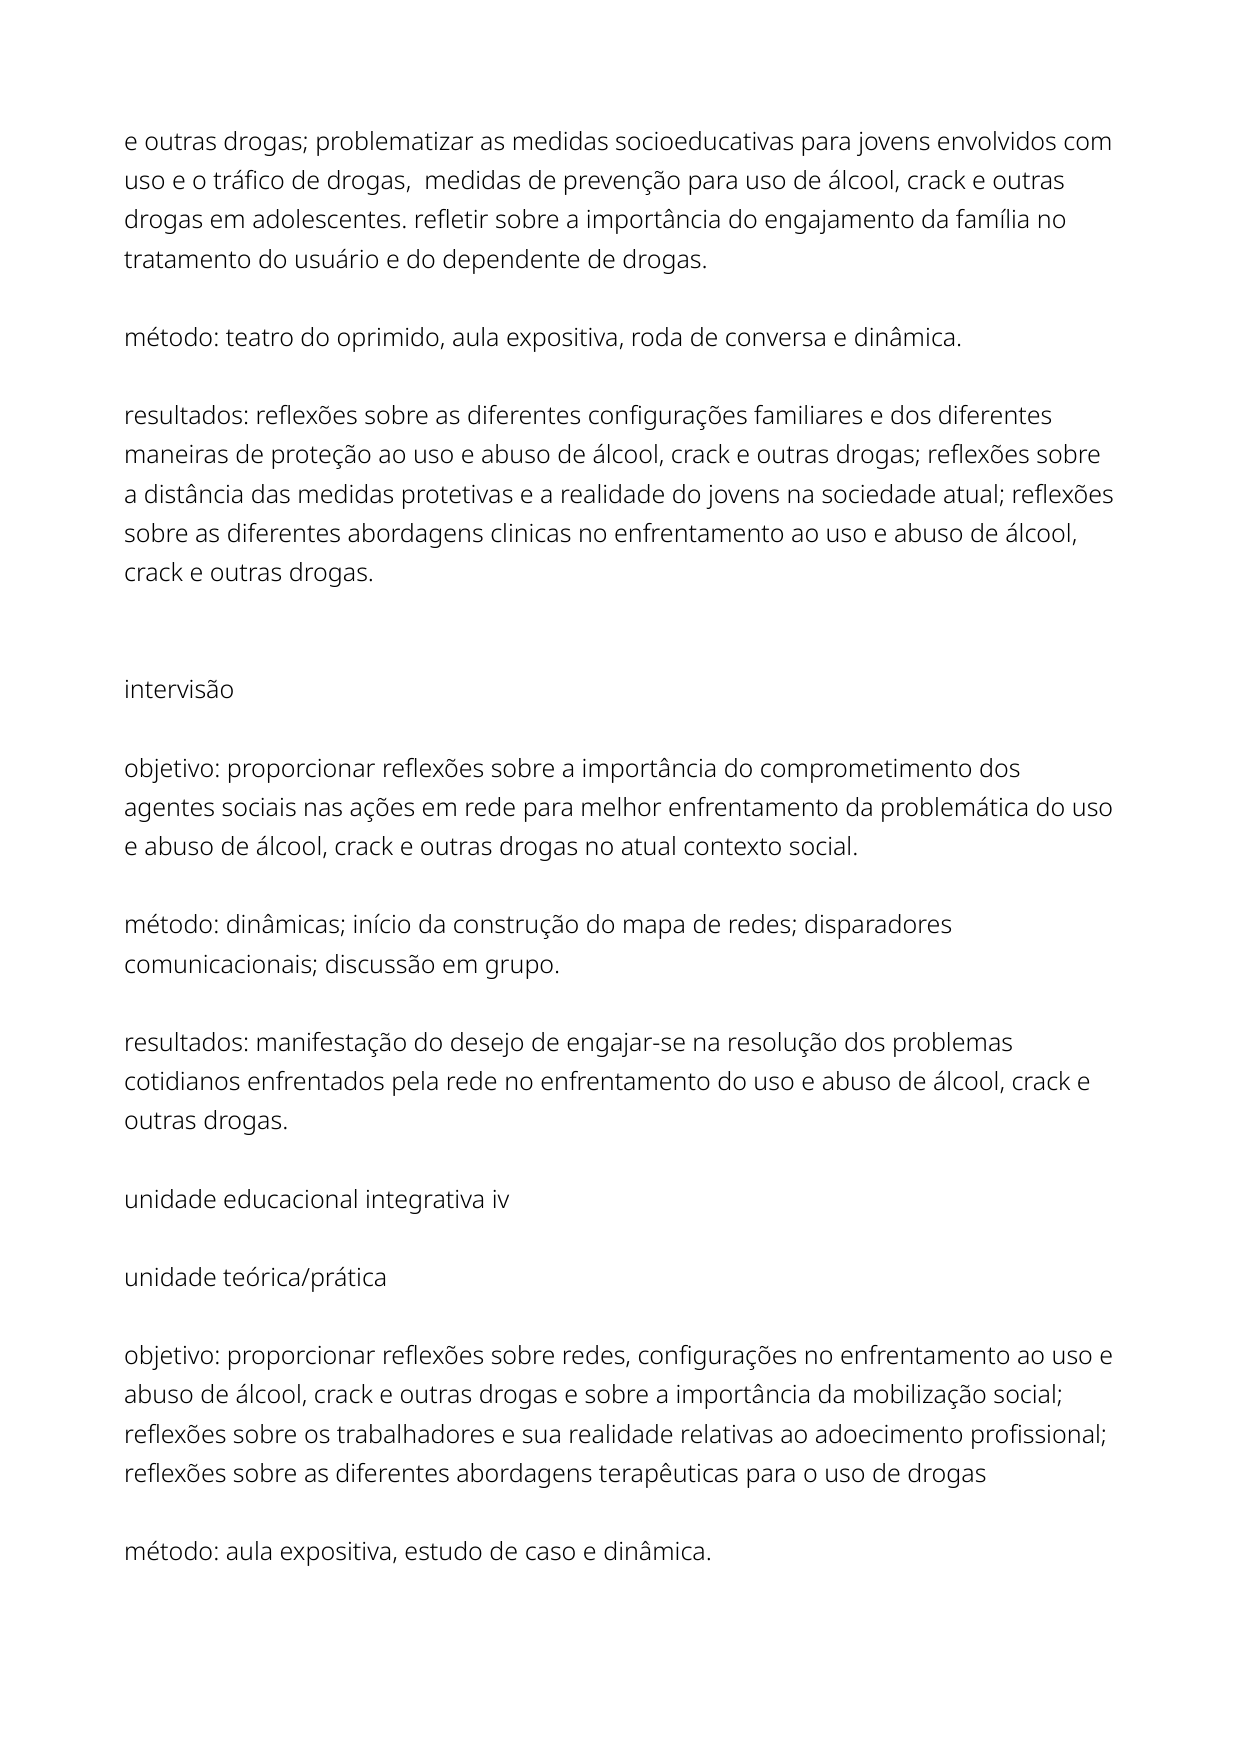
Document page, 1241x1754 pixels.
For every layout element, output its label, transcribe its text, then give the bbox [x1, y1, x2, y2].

table_cell E OUTRAS DROGAS; PROBLEMATIZAR AS MEDIDAS SOCIOEDUCATIVAS PARA JOVENS ENVOLVIDOS COM USO E O TRÁFICO DE DROGAS, MEDIDAS DE PREVENÇÃO PARA USO DE ÁLCOOL, CRACK E OUTRAS DROGAS EM ADOLESCENTES. REFLETIR SOBRE A IMPORTÂNCIA DO ENGAJAMENTO DA FAMÍLIA NO TRATAMENTO DO USUÁRIO E DO DEPENDENTE DE DROGAS. MÉTODO: TEATRO DO OPRIMIDO, AULA EXPOSITIVA, RODA DE CONVERSA E DINÂMICA. RESULTADOS: REFLEXÕES SOBRE AS DIFERENTES CONFIGURAÇÕES FAMILIARES E DOS DIFERENTES MANEIRAS DE PROTEÇÃO AO USO E ABUSO DE ÁLCOOL, CRACK E OUTRAS DROGAS; REFLEXÕES SOBRE A DISTÂNCIA DAS MEDIDAS PROTETIVAS E A REALIDADE DO JOVENS NA SOCIEDADE ATUAL; REFLEXÕES SOBRE AS DIFERENTES ABORDAGENS CLINICAS NO ENFRENTAMENTO AO USO E ABUSO DE ÁLCOOL, CRACK E OUTRAS DROGAS. INTERVISÃO OBJETIVO: PROPORCIONAR REFLEXÕES SOBRE A IMPORTÂNCIA DO COMPROMETIMENTO DOS AGENTES SOCIAIS NAS AÇÕES EM REDE PARA MELHOR ENFRENTAMENTO DA PROBLEMÁTICA DO USO E ABUSO DE ÁLCOOL, CRACK E OUTRAS DROGAS NO ATUAL CONTEXTO SOCIAL. MÉTODO: DINÂMICAS; INÍCIO DA CONSTRUÇÃO DO MAPA DE REDES; DISPARADORES COMUNICACIONAIS; DISCUSSÃO EM GRUPO. RESULTADOS: MANIFESTAÇÃO DO DESEJO DE ENGAJAR-SE NA RESOLUÇÃO DOS PROBLEMAS COTIDIANOS ENFRENTADOS PELA REDE NO ENFRENTAMENTO DO USO E ABUSO DE ÁLCOOL, CRACK E OUTRAS DROGAS. UNIDADE EDUCACIONAL INTEGRATIVA IV UNIDADE TEÓRICA/PRÁTICA OBJETIVO: PROPORCIONAR REFLEXÕES SOBRE REDES, CONFIGURAÇÕES NO ENFRENTAMENTO AO USO E ABUSO DE ÁLCOOL, CRACK E OUTRAS DROGAS E SOBRE A IMPORTÂNCIA DA MOBILIZAÇÃO SOCIAL; REFLEXÕES SOBRE OS TRABALHADORES E SUA REALIDADE RELATIVAS AO ADOECIMENTO PROFISSIONAL; REFLEXÕES SOBRE AS DIFERENTES ABORDAGENS TERAPÊUTICAS PARA O USO DE DROGAS MÉTODO: AULA EXPOSITIVA, ESTUDO DE CASO E DINÂMICA. [118, 118, 1122, 1613]
